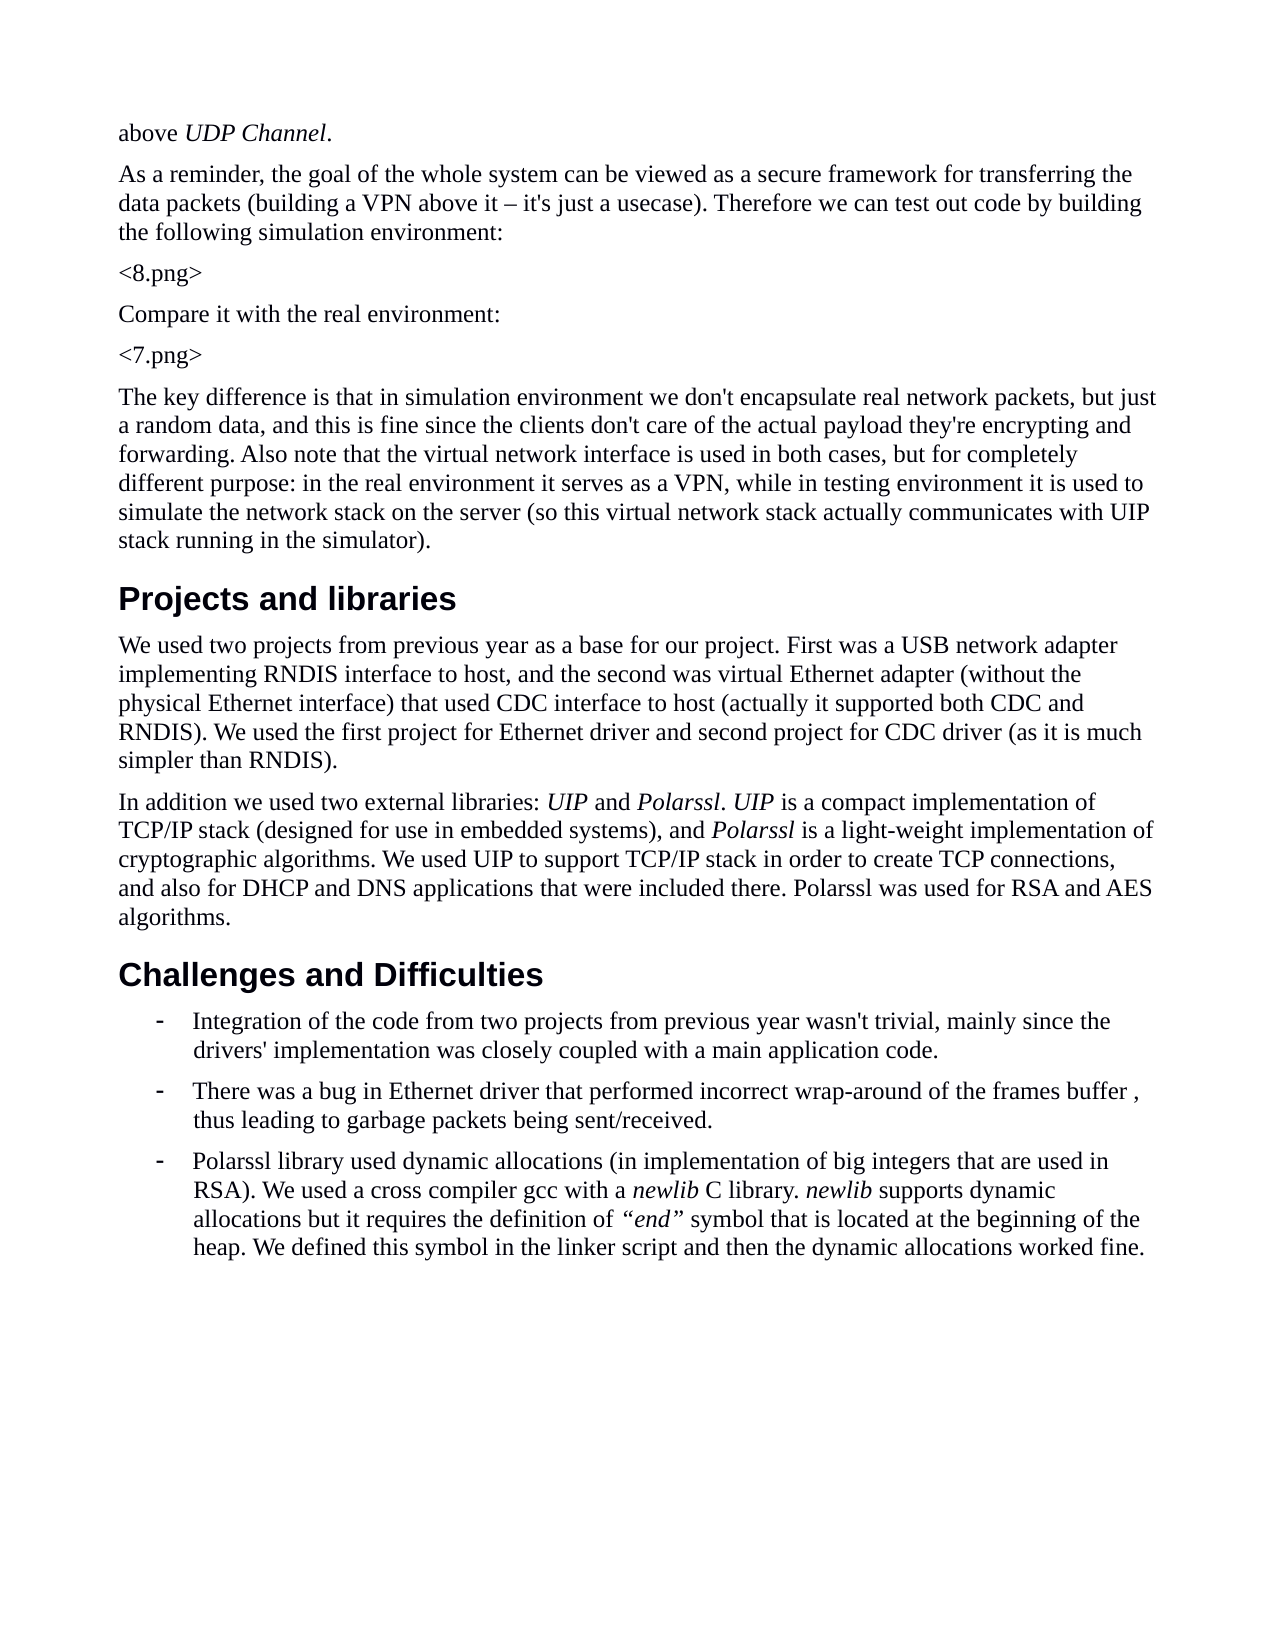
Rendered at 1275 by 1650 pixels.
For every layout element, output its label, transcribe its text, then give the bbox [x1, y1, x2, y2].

subtitle Challenges and Difficulties [118, 955, 1157, 994]
text In addition we used two external libraries: UIP and Polarssl. UIP is a compact implementation of TCP/IP stack (designed for use in embedded systems), and Polarssl is a light-weight implementation of cryptographic algorithms. We used UIP to support TCP/IP stack in order to create TCP connections, and also for DHCP and DNS applications that were included there. Polarssl was used for RSA and AES algorithms. [118, 787, 1157, 930]
text above UDP Channel. [118, 118, 1157, 147]
list Integration of the code from two projects from previous year wasn't trivial, mainly since the drivers' implementation was closely coupled with a main application code. [156, 1006, 1157, 1064]
list There was a bug in Ethernet driver that performed incorrect wrap-around of the frames buffer , thus leading to garbage packets being sent/received. [156, 1076, 1157, 1134]
subtitle Projects and libraries [118, 579, 1157, 618]
text <8.png> [118, 258, 1157, 287]
text <7.png> [118, 341, 1157, 369]
text As a reminder, the goal of the whole system can be viewed as a secure framework for transferring the data packets (building a VPN above it – it's just a usecase). Therefore we can test out code by building the following simulation environment: [118, 159, 1157, 246]
text The key difference is that in simulation environment we don't encapsulate real network packets, but just a random data, and this is fine since the clients don't care of the actual payload they're encrypting and forwarding. Also note that the virtual network interface is used in both cases, but for completely different purpose: in the real environment it serves as a VPN, while in testing environment it is used to simulate the network stack on the server (so this virtual network stack actually communicates with UIP stack running in the simulator). [118, 382, 1157, 554]
text We used two projects from previous year as a base for our project. First was a USB network adapter implementing RNDIS interface to host, and the second was virtual Ethernet adapter (without the physical Ethernet interface) that used CDC interface to host (actually it supported both CDC and RNDIS). We used the first project for Ethernet driver and second project for CDC driver (as it is much simpler than RNDIS). [118, 630, 1157, 774]
text Compare it with the real environment: [118, 299, 1157, 328]
list Polarssl library used dynamic allocations (in implementation of big integers that are used in RSA). We used a cross compiler gcc with a newlib C library. newlib supports dynamic allocations but it requires the definition of “end” symbol that is located at the beginning of the heap. We defined this symbol in the linker script and then the dynamic allocations worked fine. [156, 1146, 1157, 1261]
